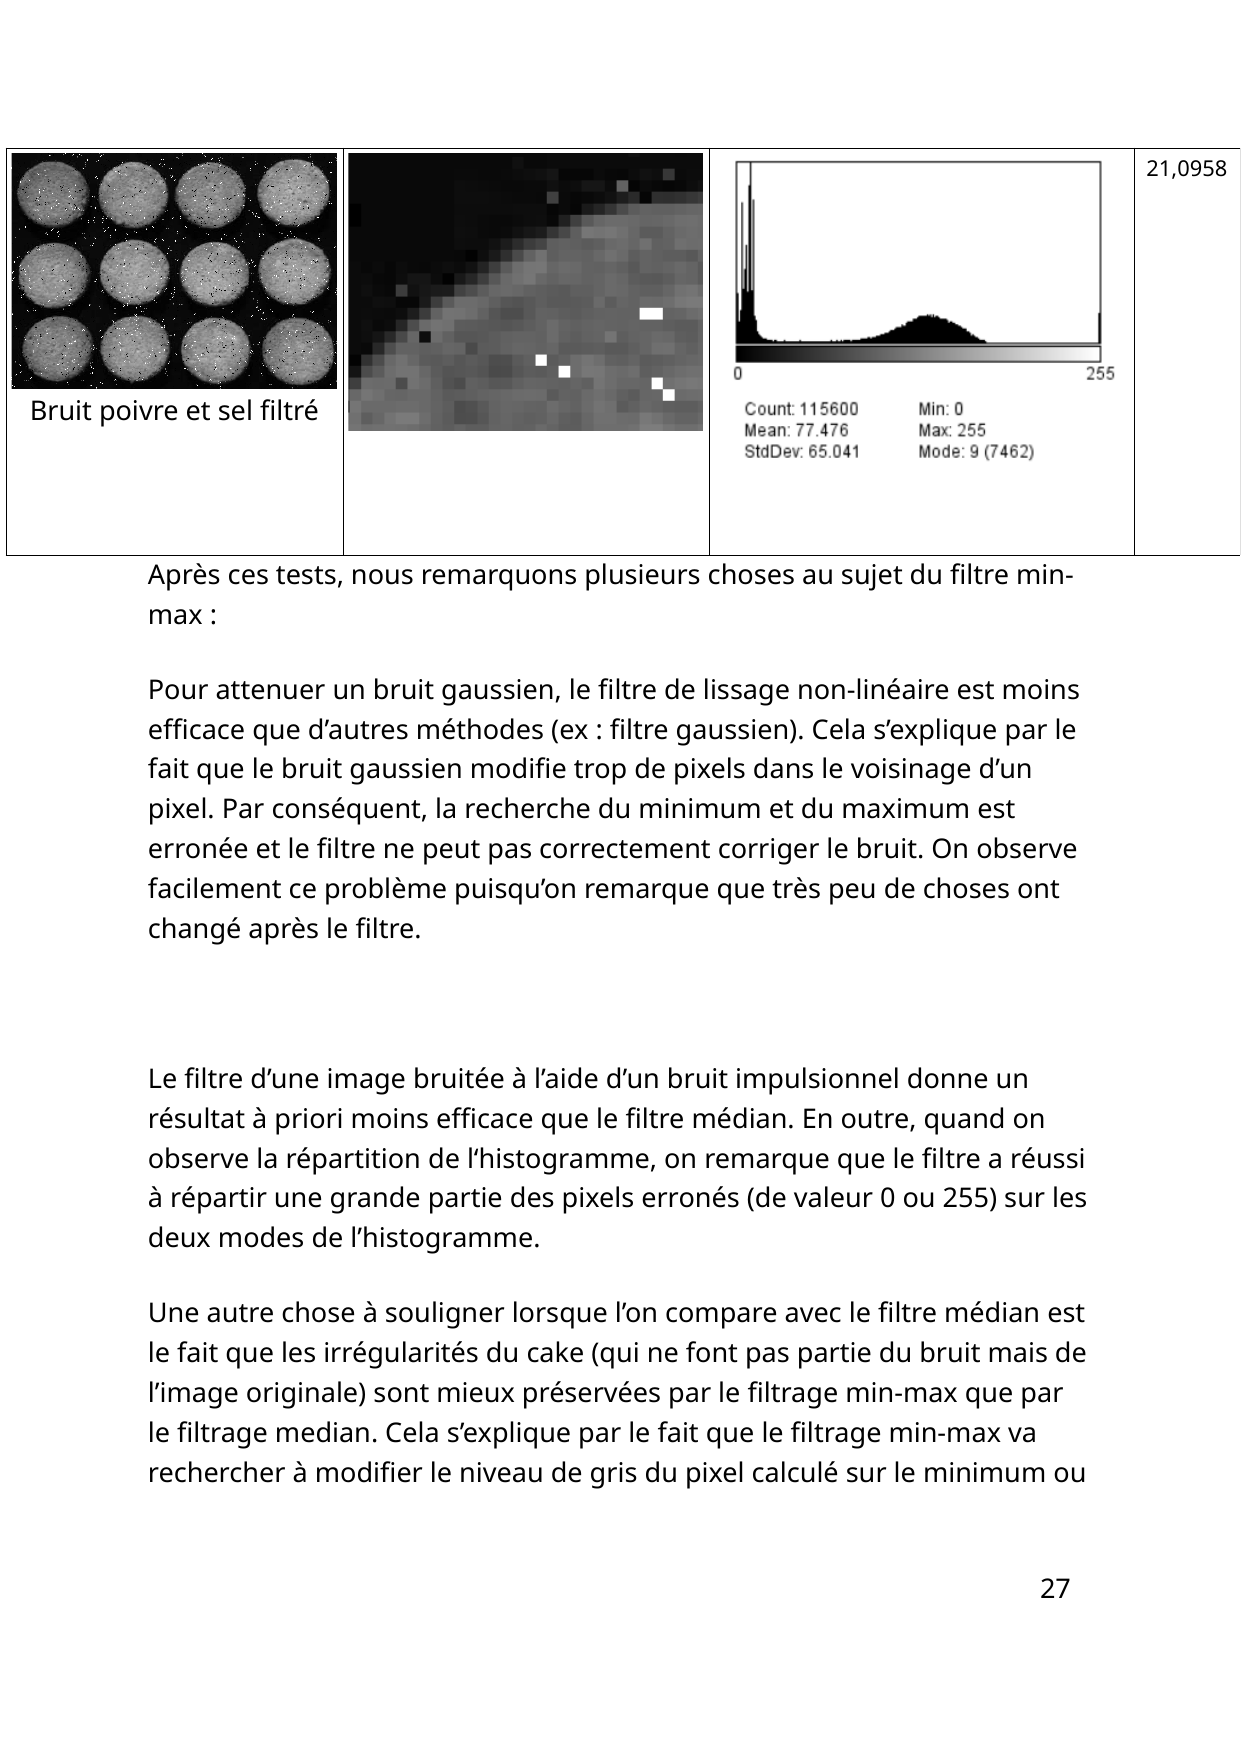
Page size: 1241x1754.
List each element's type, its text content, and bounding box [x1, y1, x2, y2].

table_cell Bruit poivre et sel filtré [7, 149, 343, 555]
table_cell 21,0958 [1135, 149, 1240, 555]
text Le filtre d’une image bruitée à l’aide d’un bruit impulsionnel donne un résultat à priori moins efficace que le filtre médian. En outre, quand on observe la répartition de l‘histogramme, on remarque que le filtre a réussi à répartir une grande partie des pixels erronés (de valeur 0 ou 255) sur les deux modes de l’histogramme. [148, 1059, 1093, 1256]
text Pour attenuer un bruit gaussien, le filtre de lissage non-linéaire est moins efficace que d’autres méthodes (ex : filtre gaussien). Cela s’explique par le fait que le bruit gaussien modifie trop de pixels dans le voisinage d’un pixel. Par conséquent, la recherche du minimum et du maximum est erronée et le filtre ne peut pas correctement corriger le bruit. On observe facilement ce problème puisqu’on remarque que très peu de choses ont changé après le filtre. [148, 670, 1093, 946]
picture [11, 153, 337, 389]
table_cell [710, 149, 1134, 555]
table_cell [344, 149, 709, 555]
picture [714, 153, 1128, 475]
text Après ces tests, nous remarquons plusieurs choses au sujet du filtre min-max : [148, 556, 1093, 632]
text Une autre chose à souligner lorsque l’on compare avec le filtre médian est le fait que les irrégularités du cake (qui ne font pas partie du bruit mais de l’image originale) sont mieux préservées par le filtrage min-max que par le filtrage median. Cela s’explique par le fait que le filtrage min-max va rechercher à modifier le niveau de gris du pixel calculé sur le minimum ou [148, 1294, 1093, 1490]
picture [348, 153, 703, 431]
